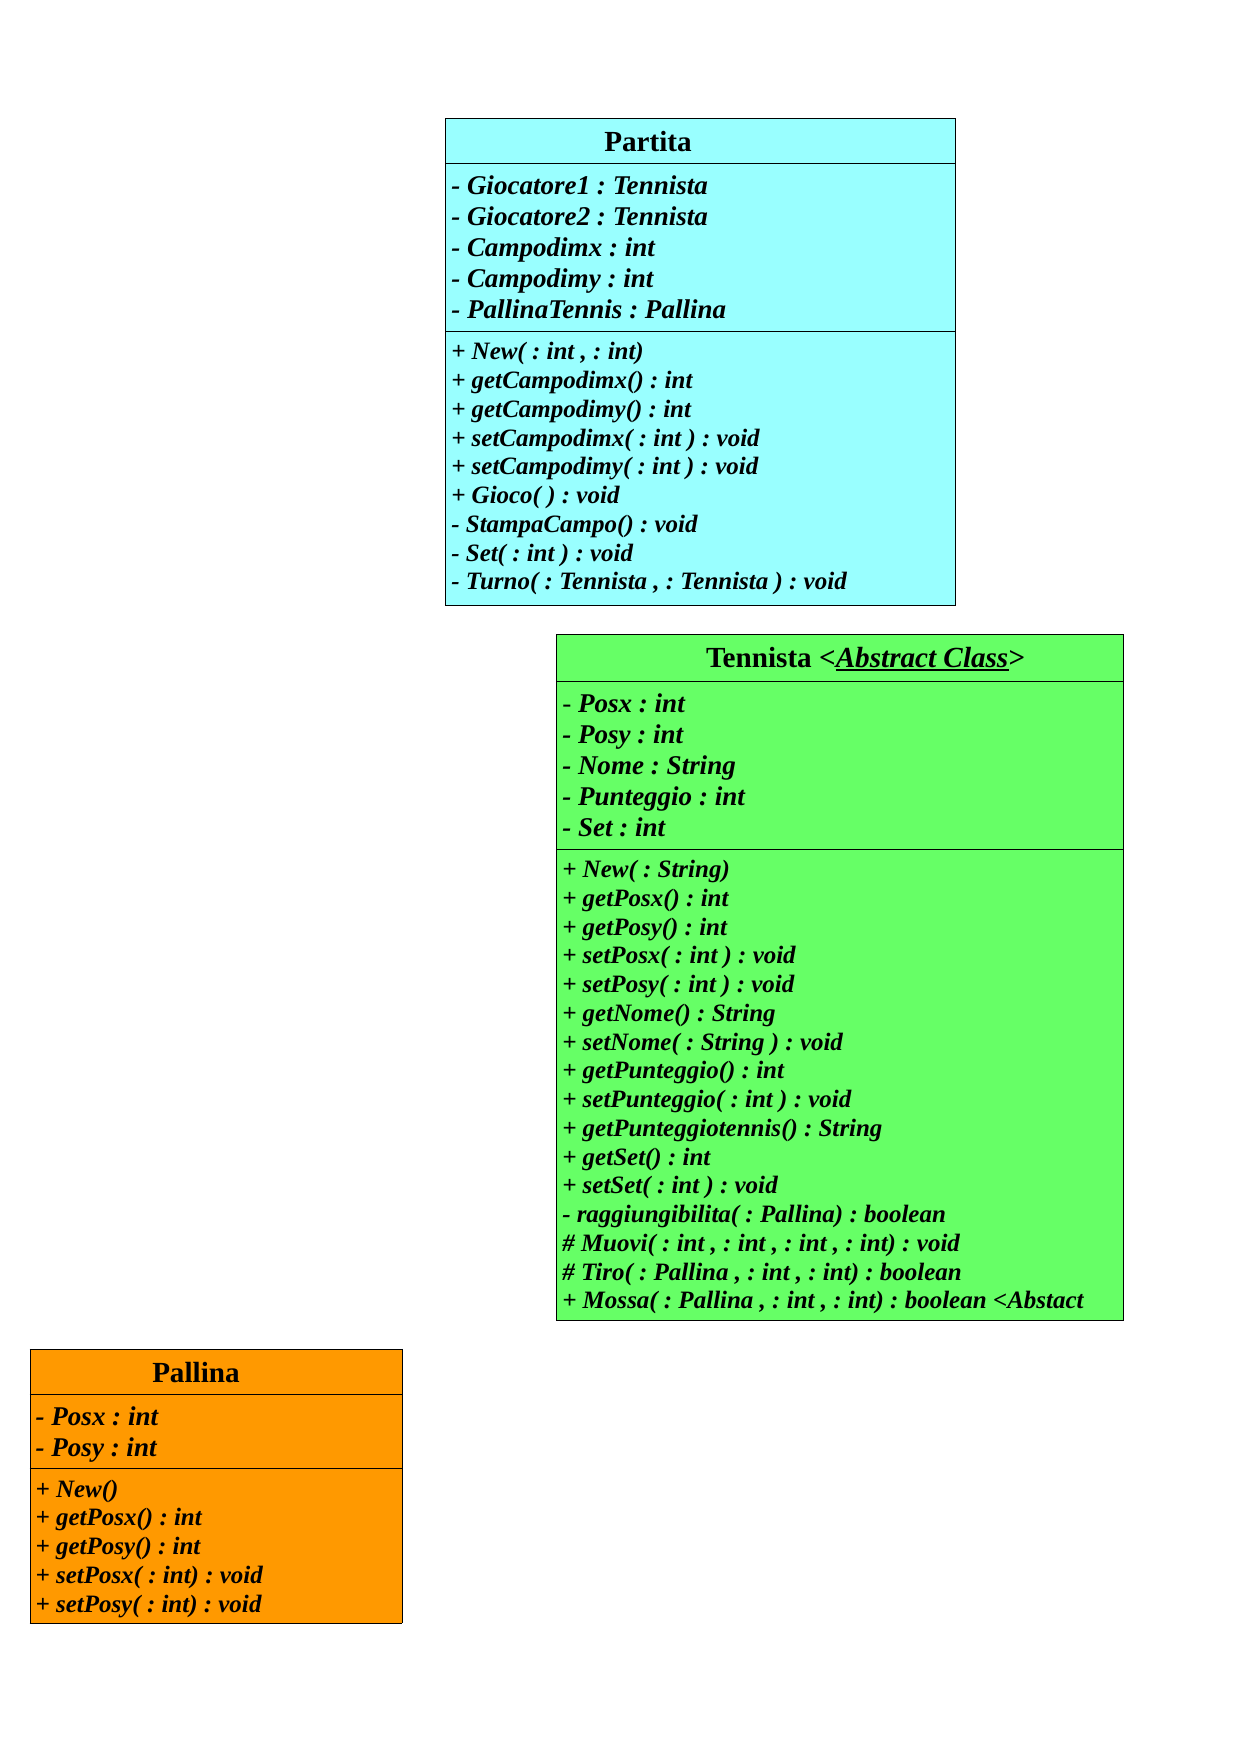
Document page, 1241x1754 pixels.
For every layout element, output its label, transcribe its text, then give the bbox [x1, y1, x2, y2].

table_cell - Posx : int - Posy : int [31, 1395, 402, 1468]
table_cell + New( : int , : int) + getCampodimx() : int + getCampodimy() : int + setCampodimx( : int ) : void + setCampodimy( : int ) : void + Gioco( ) : void - StampaCampo() : void - Set( : int ) : void - Turno( : Tennista , : Tennista ) : void [446, 332, 955, 605]
table_cell - Giocatore1 : Tennista - Giocatore2 : Tennista - Campodimx : int - Campodimy : int - PallinaTennis : Pallina [446, 164, 955, 331]
table_header Tennista <Abstract Class> [557, 635, 1123, 681]
table_header Pallina [31, 1350, 402, 1394]
table_header Partita [446, 119, 955, 163]
table_cell + New() + getPosx() : int + getPosy() : int + setPosx( : int) : void + setPosy( : int) : void [31, 1469, 402, 1623]
table_cell - Posx : int - Posy : int - Nome : String - Punteggio : int - Set : int [557, 682, 1123, 848]
table_cell + New( : String) + getPosx() : int + getPosy() : int + setPosx( : int ) : void + setPosy( : int ) : void + getNome() : String + setNome( : String ) : void + getPunteggio() : int + setPunteggio( : int ) : void + getPunteggiotennis() : String + getSet() : int + setSet( : int ) : void - raggiungibilita( : Pallina) : boolean # Muovi( : int , : int , : int , : int) : void # Tiro( : Pallina , : int , : int) : boolean + Mossa( : Pallina , : int , : int) : boolean <Abstact [557, 850, 1123, 1320]
